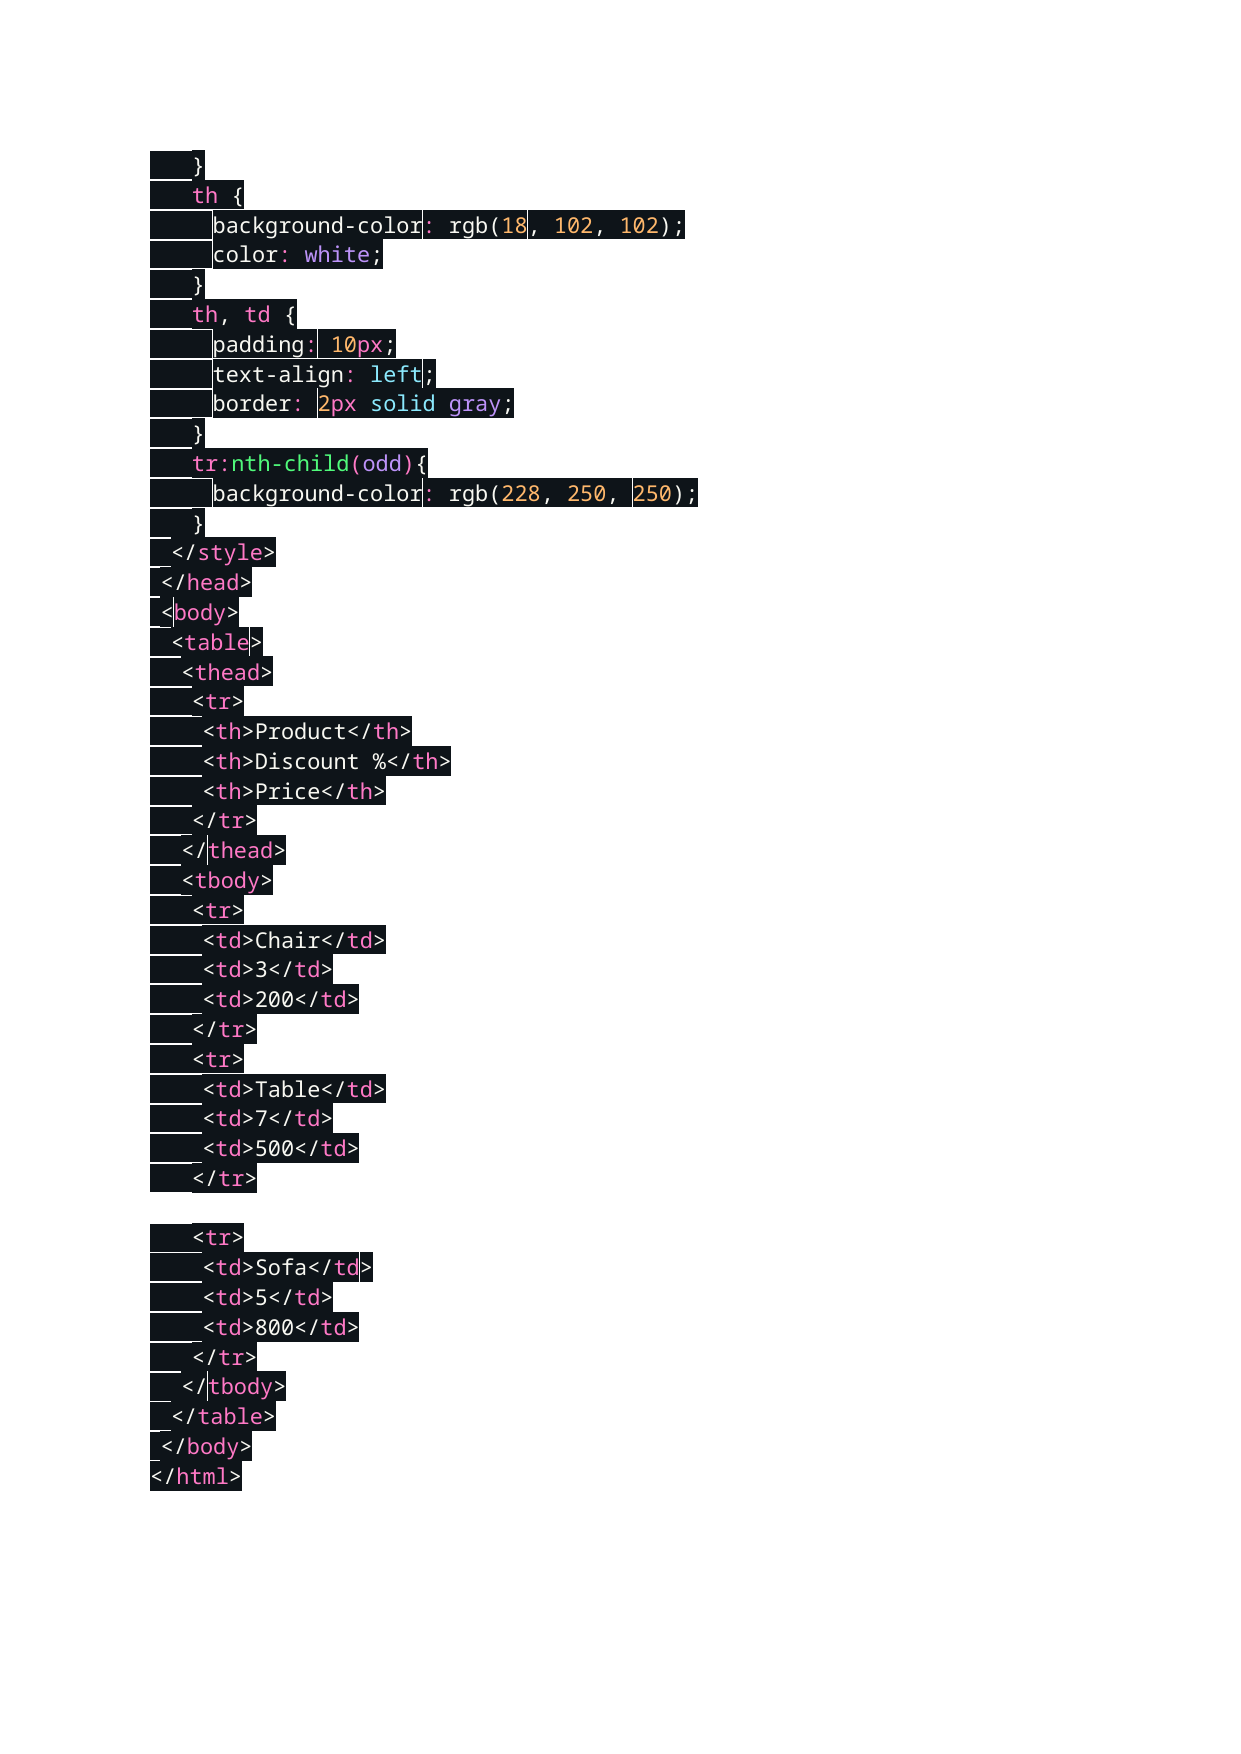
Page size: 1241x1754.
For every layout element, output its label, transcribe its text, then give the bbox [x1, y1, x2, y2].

text <td>3</td> [150, 954, 1090, 984]
text <tr> [150, 1044, 1090, 1073]
text background-color: rgb(18, 102, 102); [150, 209, 1090, 239]
text text-align: left; [150, 358, 1090, 388]
text <tbody> [150, 865, 1090, 895]
text padding: 10px; [150, 329, 1090, 358]
text background-color: rgb(228, 250, 250); [150, 478, 1090, 507]
text <thead> [150, 656, 1090, 686]
text </table> [150, 1401, 1090, 1431]
text <tr> [150, 1222, 1090, 1252]
text } [150, 150, 1090, 180]
text </html> [150, 1461, 1090, 1491]
text <td>500</td> [150, 1133, 1090, 1163]
text th { [150, 180, 1090, 209]
text </tr> [150, 1014, 1090, 1044]
text th, td { [150, 299, 1090, 329]
text <body> [150, 597, 1090, 627]
text } [150, 507, 1090, 537]
text } [150, 418, 1090, 448]
text </tr> [150, 805, 1090, 835]
text <th>Discount %</th> [150, 746, 1090, 776]
text <table> [150, 627, 1090, 656]
text <td>800</td> [150, 1312, 1090, 1342]
text <td>7</td> [150, 1103, 1090, 1133]
text <td>Table</td> [150, 1073, 1090, 1103]
text <td>200</td> [150, 984, 1090, 1014]
text </style> [150, 537, 1090, 567]
text } [150, 269, 1090, 299]
text </body> [150, 1431, 1090, 1461]
text <th>Product</th> [150, 716, 1090, 746]
text border: 2px solid gray; [150, 388, 1090, 418]
text </head> [150, 567, 1090, 597]
text </tr> [150, 1342, 1090, 1371]
text color: white; [150, 239, 1090, 269]
text <th>Price</th> [150, 776, 1090, 805]
text <tr> [150, 686, 1090, 716]
text </thead> [150, 835, 1090, 865]
text </tbody> [150, 1371, 1090, 1401]
text </tr> [150, 1163, 1090, 1193]
text <tr> [150, 895, 1090, 924]
text <td>Sofa</td> [150, 1252, 1090, 1282]
text <td>5</td> [150, 1282, 1090, 1312]
text <td>Chair</td> [150, 924, 1090, 954]
text tr:nth-child(odd){ [150, 448, 1090, 478]
